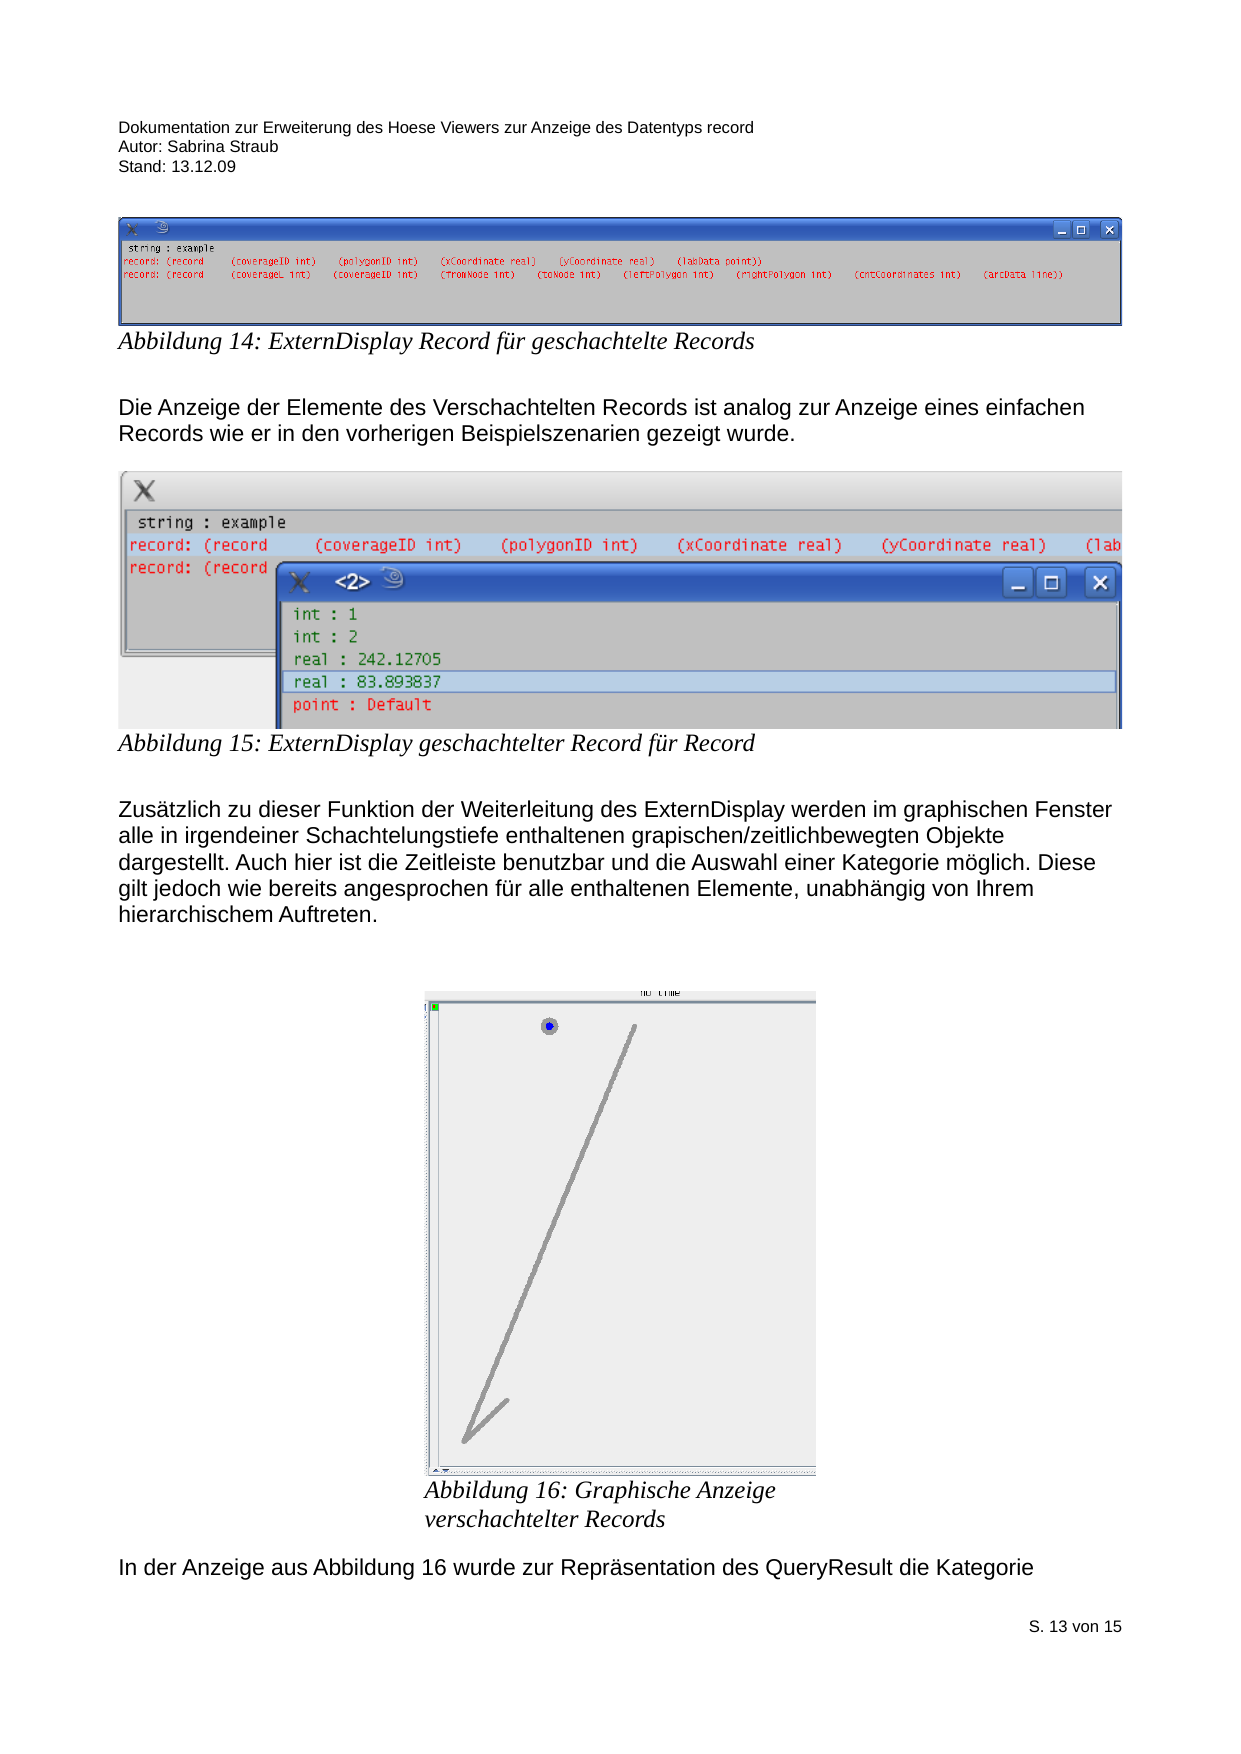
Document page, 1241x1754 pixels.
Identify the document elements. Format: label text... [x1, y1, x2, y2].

text Abbildung 16: Graphische Anzeige verschachtelter Records [424, 1476, 816, 1533]
text Abbildung 14: ExternDisplay Record für geschachtelte Records [118, 326, 1122, 354]
text Zusätzlich zu dieser Funktion der Weiterleitung des ExternDisplay werden im graphischen Fenster alle in irgendeiner Schachtelungstiefe enthaltenen grapischen/zeitlichbewegten Objekte dargestellt. Auch hier ist die Zeitleiste benutzbar und die Auswahl einer Kategorie möglich. Diese gilt jedoch wie bereits angesprochen für alle enthaltenen Elemente, unabhängig von Ihrem hierarchischem Auftreten. [118, 796, 1122, 927]
text Die Anzeige der Elemente des Verschachtelten Records ist analog zur Anzeige eines einfachen Records wie er in den vorherigen Beispielszenarien gezeigt wurde. [118, 393, 1122, 446]
picture [118, 471, 1123, 729]
text In der Anzeige aus Abbildung 16 wurde zur Repräsentation des QueryResult die Kategorie [118, 1554, 1122, 1580]
text Abbildung 15: ExternDisplay geschachtelter Record für Record [118, 729, 1122, 757]
picture [424, 991, 816, 1476]
picture [118, 217, 1123, 326]
